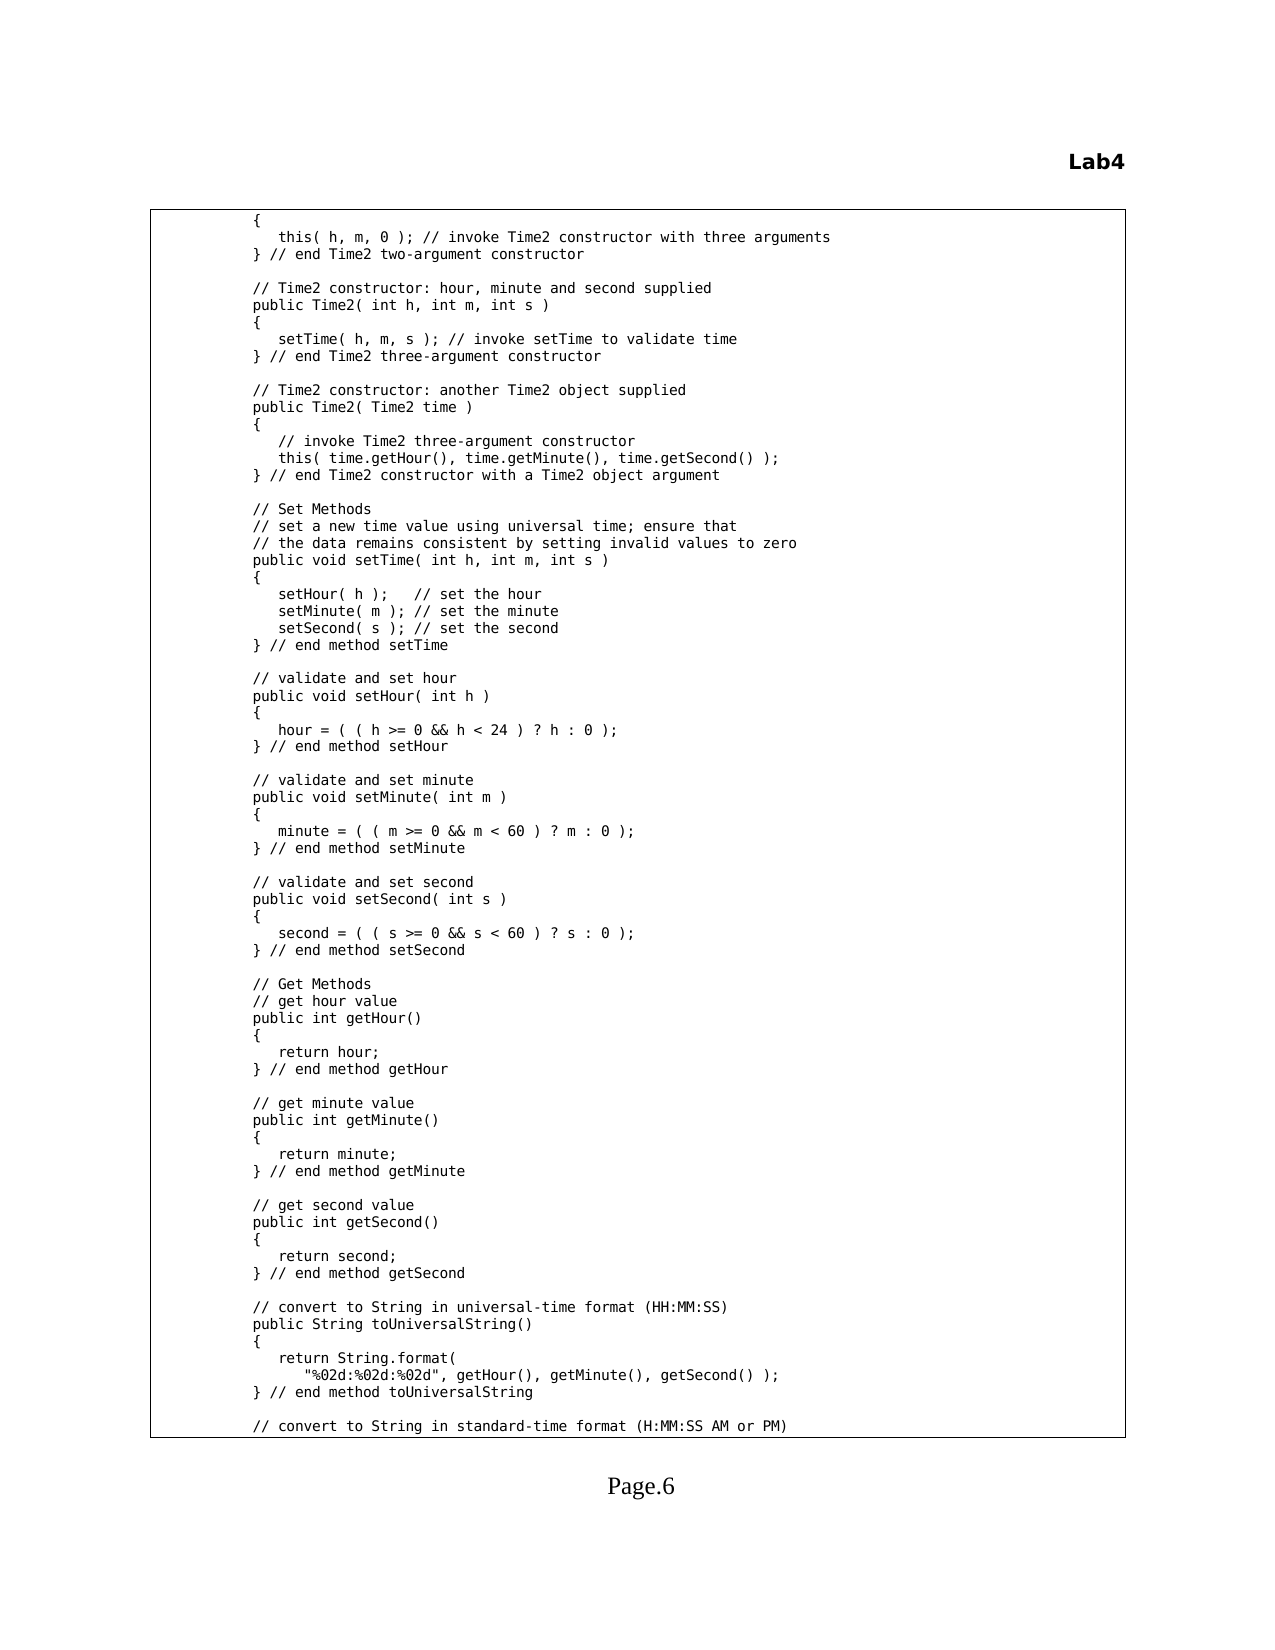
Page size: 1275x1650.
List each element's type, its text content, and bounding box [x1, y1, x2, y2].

text this( h, m, 0 ); // invoke Time2 constructor with three arguments [151, 226, 1125, 243]
text public void setTime( int h, int m, int s ) [151, 548, 1125, 566]
text return String.format( [151, 1347, 1125, 1363]
text public int getMinute() [151, 1109, 1125, 1126]
text { [151, 210, 1125, 226]
text // get second value [151, 1194, 1125, 1211]
text // get hour value [151, 990, 1125, 1007]
text // set a new time value using universal time; ensure that [151, 514, 1125, 532]
text this( time.getHour(), time.getMinute(), time.getSecond() ); [151, 447, 1125, 464]
text } // end Time2 three-argument constructor [151, 345, 1125, 365]
text // validate and set minute [151, 769, 1125, 786]
text { [151, 413, 1125, 430]
text } // end Time2 two-argument constructor [151, 243, 1125, 263]
text } // end method setTime [151, 633, 1125, 653]
text // Set Methods [151, 498, 1125, 514]
text setSecond( s ); // set the second [151, 616, 1125, 633]
text return second; [151, 1245, 1125, 1262]
text hour = ( ( h >= 0 && h < 24 ) ? h : 0 ); [151, 718, 1125, 735]
text } // end method setSecond [151, 939, 1125, 959]
text "%02d:%02d:%02d", getHour(), getMinute(), getSecond() ); [151, 1363, 1125, 1381]
text // validate and set hour [151, 667, 1125, 684]
text } // end method getHour [151, 1058, 1125, 1078]
text } // end method toUniversalString [151, 1381, 1125, 1401]
text // Get Methods [151, 973, 1125, 990]
text public String toUniversalString() [151, 1313, 1125, 1329]
text // validate and set second [151, 871, 1125, 888]
text public Time2( int h, int m, int s ) [151, 294, 1125, 311]
text { [151, 566, 1125, 582]
text setHour( h ); // set the hour [151, 582, 1125, 599]
text return minute; [151, 1143, 1125, 1160]
text { [151, 803, 1125, 820]
text } // end method setHour [151, 735, 1125, 755]
text { [151, 1024, 1125, 1041]
text // convert to String in universal-time format (HH:MM:SS) [151, 1296, 1125, 1313]
text { [151, 311, 1125, 328]
text // Time2 constructor: hour, minute and second supplied [151, 277, 1125, 294]
text { [151, 1126, 1125, 1143]
text second = ( ( s >= 0 && s < 60 ) ? s : 0 ); [151, 922, 1125, 939]
text } // end method getSecond [151, 1262, 1125, 1282]
text } // end Time2 constructor with a Time2 object argument [151, 464, 1125, 484]
text public int getSecond() [151, 1211, 1125, 1228]
text // convert to String in standard-time format (H:MM:SS AM or PM) [151, 1414, 1125, 1437]
text } // end method getMinute [151, 1160, 1125, 1180]
text // get minute value [151, 1092, 1125, 1109]
text // invoke Time2 three-argument constructor [151, 430, 1125, 447]
text public void setHour( int h ) [151, 684, 1125, 701]
text public void setMinute( int m ) [151, 786, 1125, 803]
text public Time2( Time2 time ) [151, 396, 1125, 413]
text { [151, 1329, 1125, 1347]
text // the data remains consistent by setting invalid values to zero [151, 532, 1125, 548]
text return hour; [151, 1041, 1125, 1058]
text setTime( h, m, s ); // invoke setTime to validate time [151, 328, 1125, 345]
text { [151, 701, 1125, 718]
text { [151, 905, 1125, 922]
text public void setSecond( int s ) [151, 888, 1125, 905]
text // Time2 constructor: another Time2 object supplied [151, 379, 1125, 396]
text public int getHour() [151, 1007, 1125, 1024]
text { [151, 1228, 1125, 1245]
text } // end method setMinute [151, 837, 1125, 857]
text minute = ( ( m >= 0 && m < 60 ) ? m : 0 ); [151, 820, 1125, 837]
text setMinute( m ); // set the minute [151, 599, 1125, 616]
